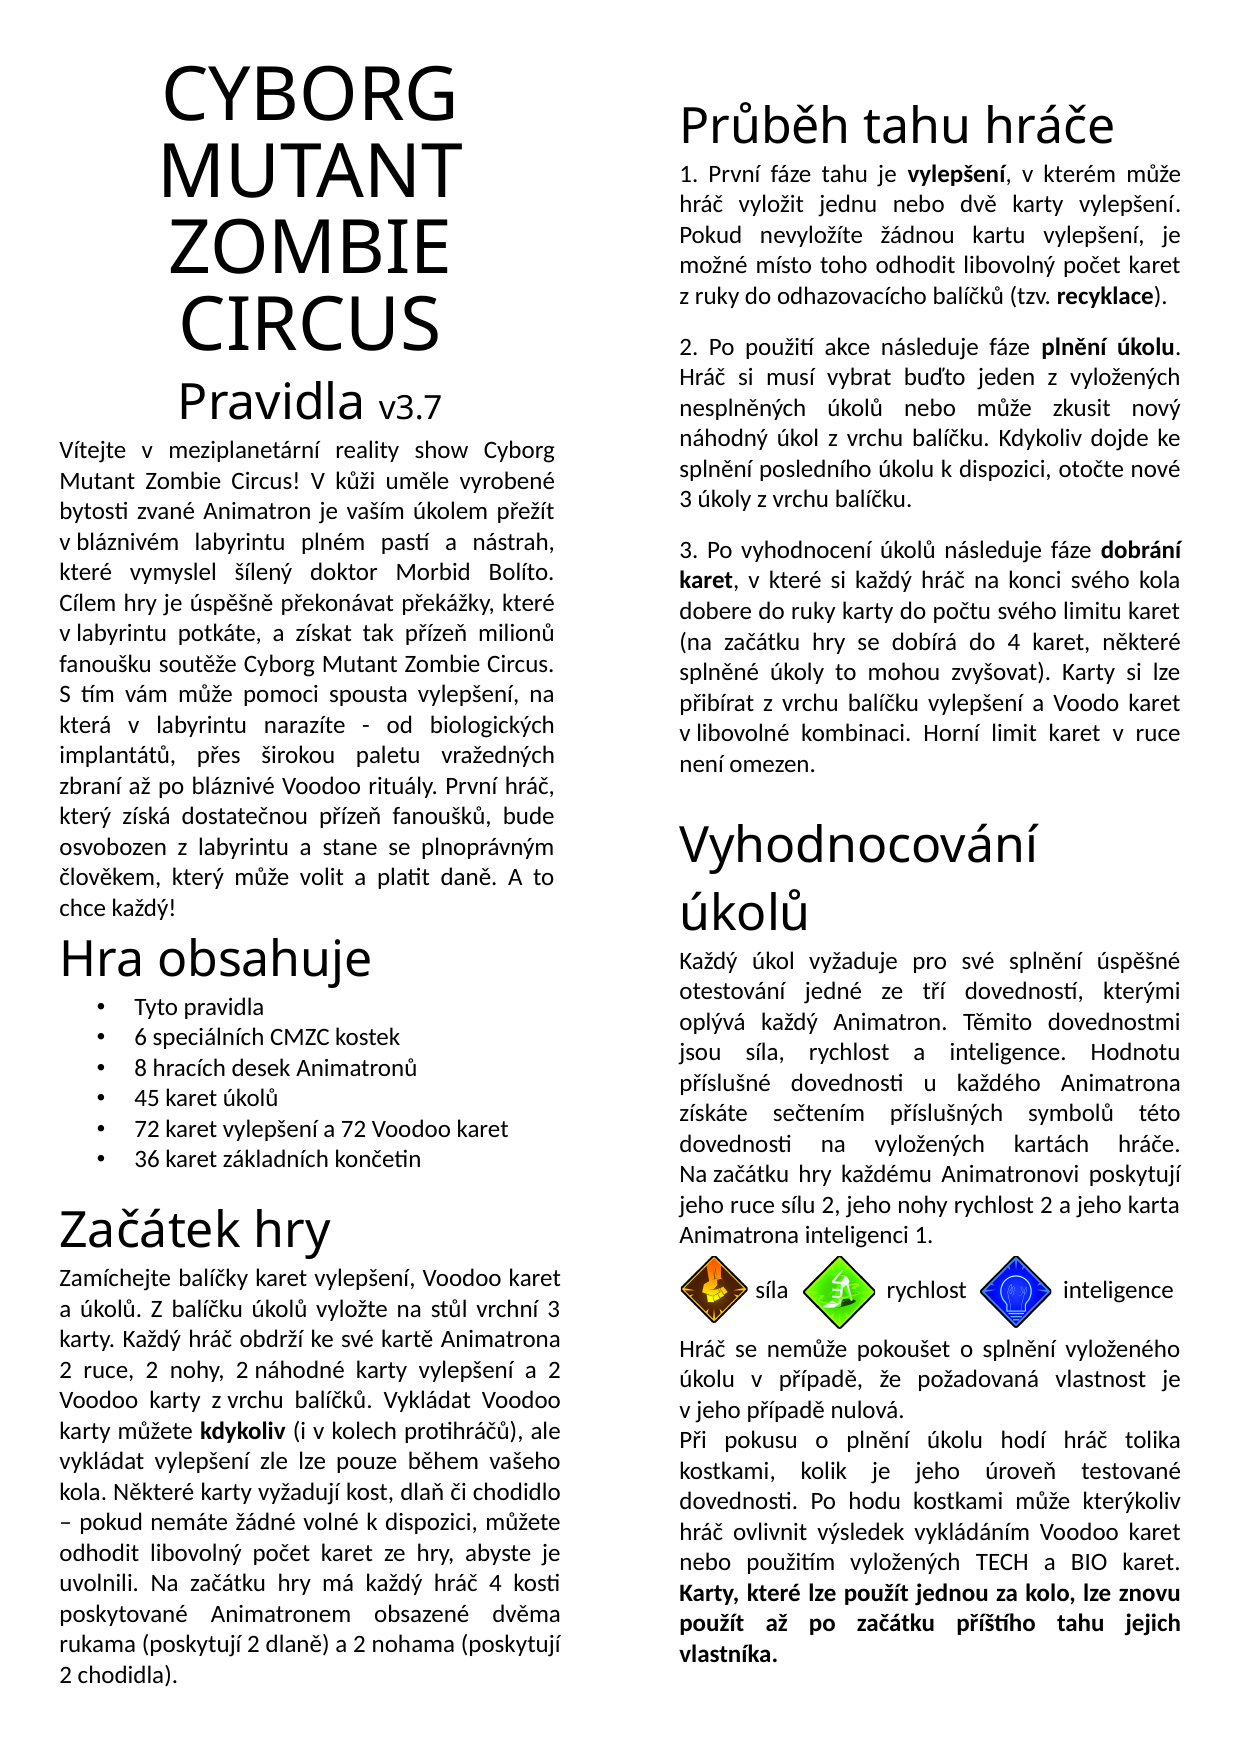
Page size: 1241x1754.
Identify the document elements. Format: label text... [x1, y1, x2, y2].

picture [680, 1256, 748, 1323]
list 8 hracích desek Animatronů [97, 1052, 561, 1082]
list 72 karet vylepšení a 72 Voodoo karet [97, 1113, 561, 1143]
text Zamíchejte balíčky karet vylepšení, Voodoo karet a úkolů. Z balíčku úkolů vyložte na stůl vrchní 3 karty. Každý hráč obdrží ke své kartě Animatrona 2 ruce, 2 nohy, 2 náhodné karty vylepšení a 2 Voodoo karty z vrchu balíčků. Vykládat Voodoo karty můžete kdykoliv (i v kolech protihráčů), ale vykládat vylepšení zle lze pouze během vašeho kola. Některé karty vyžadují kost, dlaň či chodidlo – pokud nemáte žádné volné k dispozici, můžete odhodit libovolný počet karet ze hry, abyste je uvolnili. Na začátku hry má každý hráč 4 kosti poskytované Animatronem obsazené dvěma rukama (poskytují 2 dlaně) a 2 nohama (poskytují 2 chodidla). [59, 1262, 561, 1689]
text Hráč se nemůže pokoušet o splnění vyloženého úkolu v případě, že požadovaná vlastnost je v jeho případě nulová. [679, 1333, 1181, 1424]
list 6 speciálních CMZC kostek [97, 1021, 561, 1052]
text Při pokusu o plnění úkolu hodí hráč tolika kostkami, kolik je jeho úroveň testované dovednosti. Po hodu kostkami může kterýkoliv hráč ovlivnit výsledek vykládáním Voodoo karet nebo použitím vyložených TECH a BIO karet. Karty, které lze použít jednou za kolo, lze znovu použít až po začátku příštího tahu jejich vlastníka. [679, 1424, 1181, 1668]
text Začátek hry [59, 1194, 561, 1262]
text Každý úkol vyžaduje pro své splnění úspěšné otestování jedné ze tří dovedností, kterými oplývá každý Animatron. Těmito dovednostmi jsou síla, rychlost a inteligence. Hodnotu příslušné dovednosti u každého Animatrona získáte sečtením příslušných symbolů této dovednosti na vyložených kartách hráče. Na začátku hry každému Animatronovi poskytují jeho ruce sílu 2, jeho nohy rychlost 2 a jeho karta Animatrona inteligenci 1. [679, 945, 1181, 1250]
text CYBORG MUTANT ZOMBIE CIRCUS [59, 59, 561, 366]
text Hra obsahuje [59, 923, 561, 991]
text 2. Po použití akce následuje fáze plnění úkolu. Hráč si musí vybrat buďto jeden z vyložených nesplněných úkolů nebo může zkusit nový náhodný úkol z vrchu balíčku. Kdykoliv dojde ke splnění posledního úkolu k dispozici, otočte nové 3 úkoly z vrchu balíčku. [679, 331, 1181, 514]
table_header rychlost [881, 1250, 974, 1333]
table_header síla [749, 1250, 798, 1333]
text 1. První fáze tahu je vylepšení, v kterém může hráč vyložit jednu nebo dvě karty vylepšení. Pokud nevyložíte žádnou kartu vylepšení, je možné místo toho odhodit libovolný počet karet z ruky do odhazovacícho balíčků (tzv. recyklace). [679, 158, 1181, 310]
text Vyhodnocování úkolů [679, 809, 1181, 945]
table_header inteligence [1057, 1250, 1181, 1333]
picture [980, 1256, 1052, 1328]
picture [803, 1256, 876, 1329]
table_header [679, 1250, 749, 1333]
text Vítejte v meziplanetární reality show Cyborg Mutant Zombie Circus! V kůži uměle vyrobené bytosti zvané Animatron je vaším úkolem přežít v bláznivém labyrintu plném pastí a nástrah, které vymyslel šílený doktor Morbid Bolíto. Cílem hry je úspěšně překonávat překážky, které v labyrintu potkáte, a získat tak přízeň milionů fanoušku soutěže Cyborg Mutant Zombie Circus. S tím vám může pomoci spousta vylepšení, na která v labyrintu narazíte - od biologických implantátů, přes širokou paletu vražedných zbraní až po bláznivé Voodoo rituály. První hráč, který získá dostatečnou přízeň fanoušků, bude osvobozen z labyrintu a stane se plnoprávným člověkem, který může volit a platit daně. A to chce každý! [59, 434, 555, 923]
table_header [798, 1250, 881, 1333]
list Tyto pravidla [97, 991, 561, 1021]
text Pravidla v3.7 [59, 366, 561, 434]
list 45 karet úkolů [97, 1082, 561, 1113]
text 3. Po vyhodnocení úkolů následuje fáze dobrání karet, v které si každý hráč na konci svého kola dobere do ruky karty do počtu svého limitu karet (na začátku hry se dobírá do 4 karet, některé splněné úkoly to mohou zvyšovat). Karty si lze přibírat z vrchu balíčku vylepšení a Voodo karet v libovolné kombinaci. Horní limit karet v ruce není omezen. [679, 534, 1181, 778]
list 36 karet základních končetin [97, 1143, 561, 1174]
text Průběh tahu hráče [679, 89, 1181, 158]
table_header [974, 1250, 1057, 1333]
